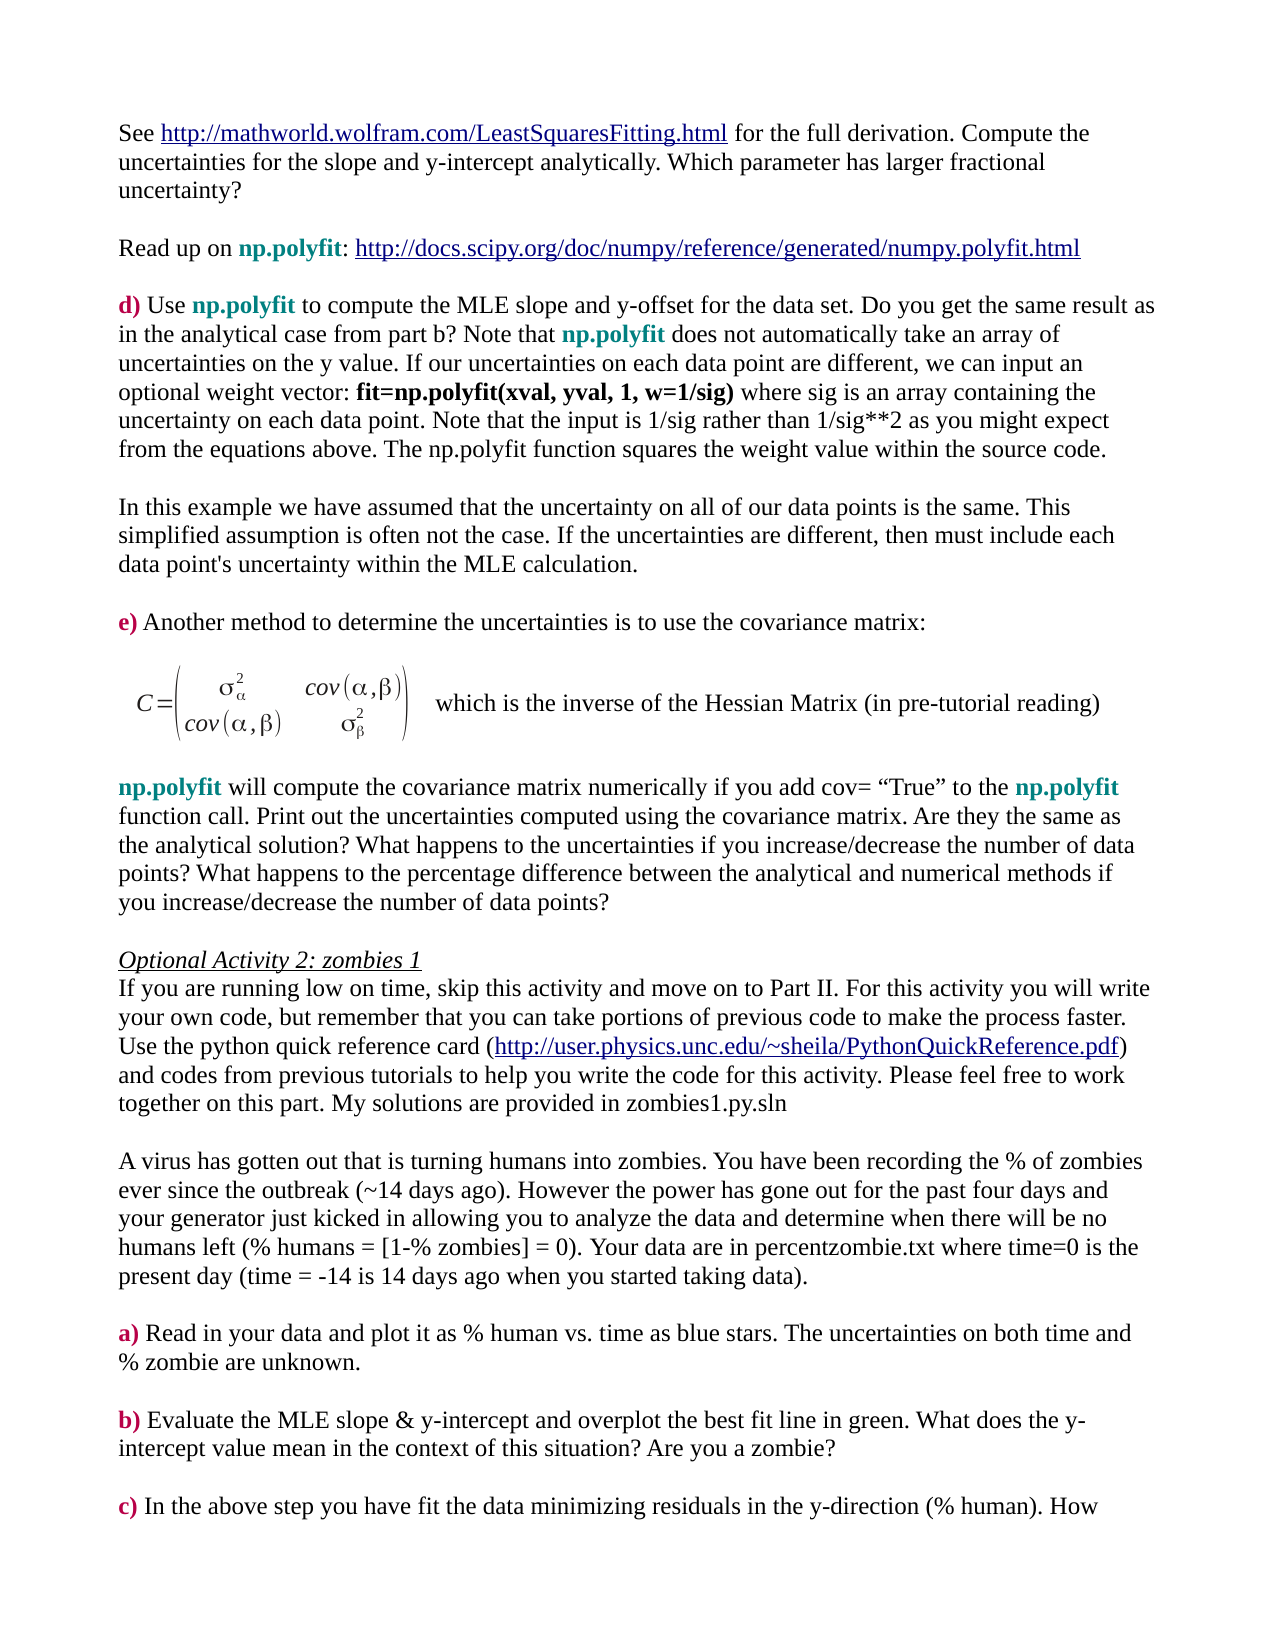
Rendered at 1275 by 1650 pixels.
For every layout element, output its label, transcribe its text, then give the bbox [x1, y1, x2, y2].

text Optional Activity 2: zombies 1 [118, 945, 1157, 973]
text np.polyfit will compute the covariance matrix numerically if you add cov= “True” to the np.polyfit function call. Print out the uncertainties computed using the covariance matrix. Are they the same as the analytical solution? What happens to the uncertainties if you increase/decrease the number of data points? What happens to the percentage difference between the analytical and numerical methods if you increase/decrease the number of data points? [118, 772, 1157, 916]
text In this example we have assumed that the uncertainty on all of our data points is the same. This simplified assumption is often not the case. If the uncertainties are different, then must include each data point's uncertainty within the MLE calculation. [118, 492, 1157, 578]
text c) In the above step you have fit the data minimizing residuals in the y-direction (% human). How [118, 1491, 1157, 1520]
text Read up on np.polyfit: http://docs.scipy.org/doc/numpy/reference/generated/numpy.polyfit.html [118, 233, 1157, 262]
text b) Evaluate the MLE slope & y-intercept and overplot the best fit line in green. What does the y-intercept value mean in the context of this situation? Are you a zombie? [118, 1405, 1157, 1462]
text d) Use np.polyfit to compute the MLE slope and y-offset for the data set. Do you get the same result as in the analytical case from part b? Note that np.polyfit does not automatically take an array of uncertainties on the y value. If our uncertainties on each data point are different, we can input an optional weight vector: fit=np.polyfit(xval, yval, 1, w=1/sig) where sig is an array containing the uncertainty on each data point. Note that the input is 1/sig rather than 1/sig**2 as you might expect from the equations above. The np.polyfit function squares the weight value within the source code. [118, 291, 1157, 463]
text which is the inverse of the Hessian Matrix (in pre-tutorial reading) [118, 664, 1157, 743]
list See http://mathworld.wolfram.com/LeastSquaresFitting.html for the full derivation. Compute the uncertainties for the slope and y-intercept analytically. Which parameter has larger fractional uncertainty? [118, 118, 1157, 204]
text e) Another method to determine the uncertainties is to use the covariance matrix: [118, 607, 1157, 636]
text a) Read in your data and plot it as % human vs. time as blue stars. The uncertainties on both time and % zombie are unknown. [118, 1318, 1157, 1376]
text A virus has gotten out that is turning humans into zombies. You have been recording the % of zombies ever since the outbreak (~14 days ago). However the power has gone out for the past four days and your generator just kicked in allowing you to analyze the data and determine when there will be no humans left (% humans = [1-% zombies] = 0). Your data are in percentzombie.txt where time=0 is the present day (time = -14 is 14 days ago when you started taking data). [118, 1146, 1157, 1290]
text If you are running low on time, skip this activity and move on to Part II. For this activity you will write your own code, but remember that you can take portions of previous code to make the process faster. Use the python quick reference card (http://user.physics.unc.edu/~sheila/PythonQuickReference.pdf) and codes from previous tutorials to help you write the code for this activity. Please feel free to work together on this part. My solutions are provided in zombies1.py.sln [118, 973, 1157, 1117]
